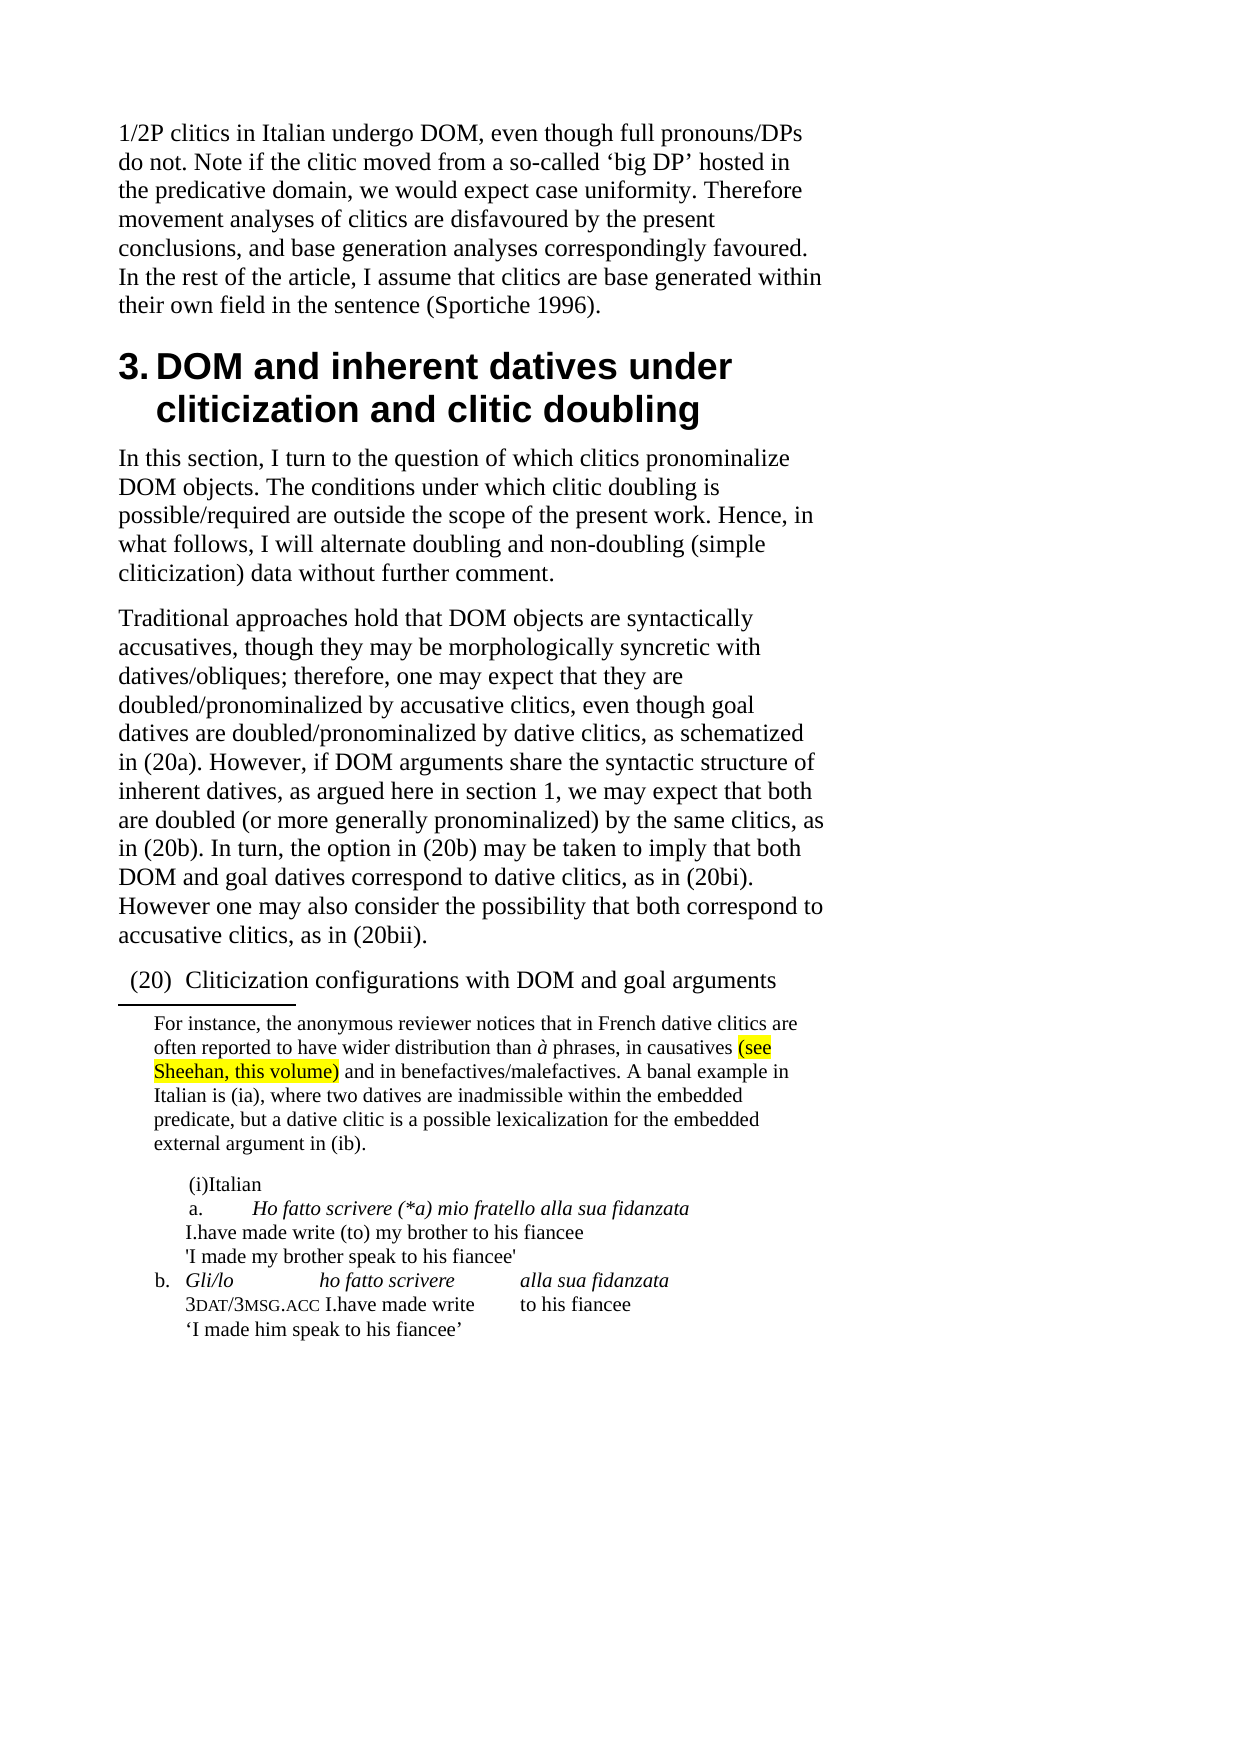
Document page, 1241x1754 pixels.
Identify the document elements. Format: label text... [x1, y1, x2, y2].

text b. Gli/lo ho fatto scrivere alla sua fidanzata [118, 1268, 827, 1292]
text 3. DOM and inherent datives under cliticization and clitic doubling [118, 344, 827, 431]
text In conclusion, clitics can be associated with a case array not matching that of lexical DPs/full pronouns, exactly like full pronouns may have a case alignment different from that of lexical DPs. Thus for instance 1/2P clitics in Italian undergo DOM, even though full pronouns/DPs do not. Note if the clitic moved from a so-called ‘big DP’ hosted in the predicative domain, we would expect case uniformity. Therefore movement analyses of clitics are disfavoured by the present conclusions, and base generation analyses correspondingly favoured. In the rest of the article, I assume that clitics are base generated within their own field in the sentence (Sportiche 1996). [118, 118, 827, 319]
text For instance, the anonymous reviewer notices that in French dative clitics are often reported to have wider distribution than à phrases, in causatives (see Sheehan, this volume) and in benefactives/malefactives. A banal example in Italian is (ia), where two datives are inadmissible within the embedded predicate, but a dative clitic is a possible lexicalization for the embedded external argument in (ib). [118, 1011, 827, 1155]
text In this section, I turn to the question of which clitics pronominalize DOM objects. The conditions under which clitic doubling is possible/required are outside the scope of the present work. Hence, in what follows, I will alternate doubling and non-doubling (simple cliticization) data without further comment. [118, 443, 827, 587]
text I.have made write (to) my brother to his fiancee [118, 1220, 827, 1244]
text Traditional approaches hold that DOM objects are syntactically accusatives, though they may be morphologically syncretic with datives/obliques; therefore, one may expect that they are doubled/pronominalized by accusative clitics, even though goal datives are doubled/pronominalized by dative clitics, as schematized in (20a). However, if DOM arguments share the syntactic structure of inherent datives, as argued here in section 1, we may expect that both are doubled (or more generally pronominalized) by the same clitics, as in (20b). In turn, the option in (20b) may be taken to imply that both DOM and goal datives correspond to dative clitics, as in (20bi). However one may also consider the possibility that both correspond to accusative clitics, as in (20bii). [118, 603, 827, 948]
text (i)Italian [153, 1172, 827, 1196]
text a. Ho fatto scrivere (*a) mio fratello alla sua fidanzata [153, 1196, 827, 1220]
text ‘I made him speak to his fiancee’ [118, 1316, 827, 1341]
list Cliticization configurations with DOM and goal arguments [130, 965, 827, 994]
text 3dat/3msg.acc I.have made write to his fiancee [118, 1292, 827, 1316]
text 'I made my brother speak to his fiancee' [118, 1244, 827, 1268]
